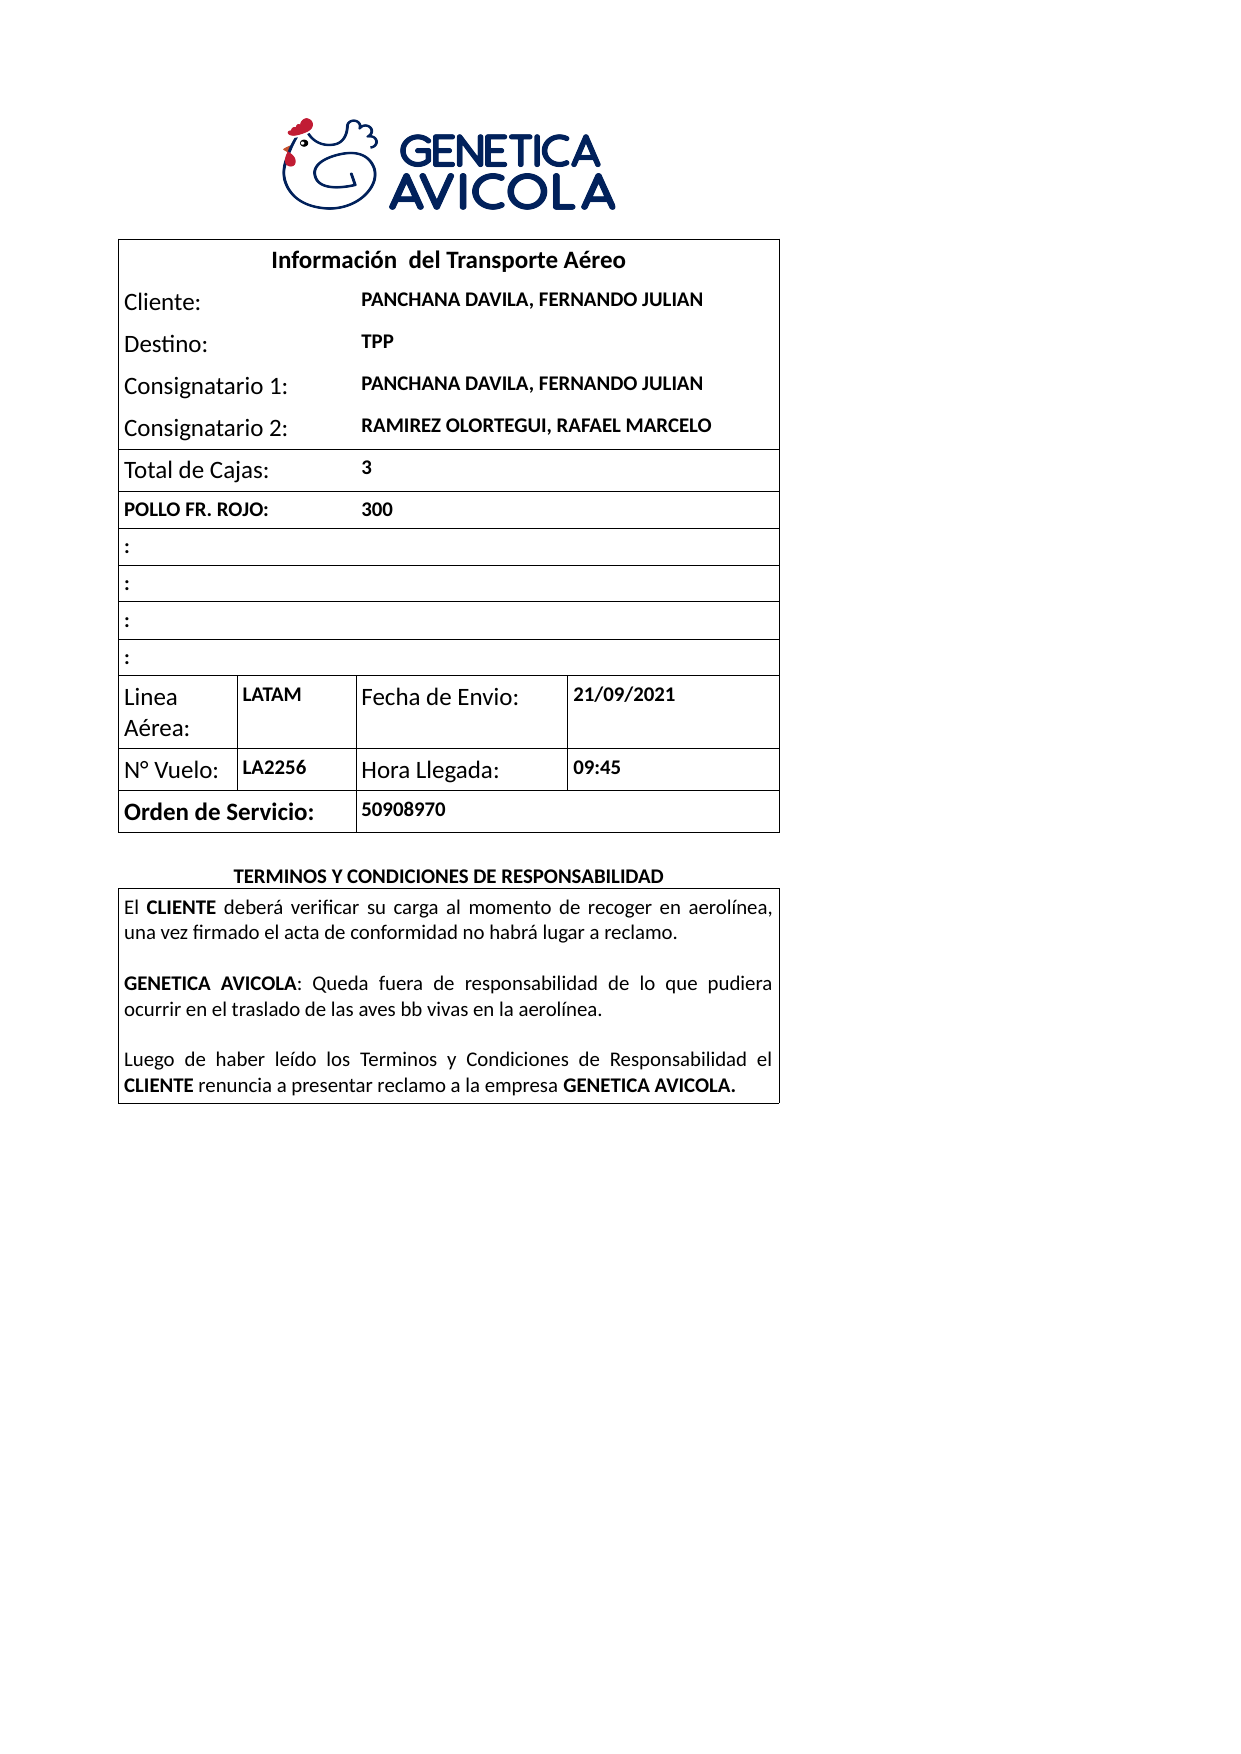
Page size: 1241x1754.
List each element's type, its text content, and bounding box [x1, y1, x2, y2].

table_cell : [119, 566, 356, 601]
table_cell : [119, 640, 356, 675]
table_cell Consignatario 1: [119, 365, 356, 406]
table_cell 50908970 [357, 791, 779, 832]
table_cell : [119, 529, 356, 564]
table_cell POLLO FR. ROJO: [119, 492, 356, 527]
table_cell Cliente: [119, 281, 356, 322]
table_cell : [119, 602, 356, 638]
table_cell Hora Llegada: [357, 749, 567, 790]
table_header Información del Transporte Aéreo [119, 240, 779, 281]
table_cell Orden de Servicio: [119, 791, 356, 832]
table_cell TERMINOS Y CONDICIONES DE RESPONSABILIDAD [118, 833, 779, 888]
table_cell [356, 640, 779, 675]
table_cell Total de Cajas: [119, 450, 356, 491]
table_cell 09:45 [568, 749, 779, 790]
table_cell PANCHANA DAVILA, FERNANDO JULIAN [356, 365, 779, 406]
table_cell LATAM [238, 676, 356, 748]
table_cell 3 [356, 450, 779, 491]
table_cell Consignatario 2: [119, 406, 356, 448]
table_cell Linea Aérea: [119, 676, 237, 748]
table_cell Fecha de Envio: [357, 676, 567, 748]
table_cell RAMIREZ OLORTEGUI, RAFAEL MARCELO [356, 406, 779, 448]
picture [282, 118, 616, 210]
table_cell TPP [356, 323, 779, 364]
table_cell [356, 566, 779, 601]
table_cell 21/09/2021 [568, 676, 779, 748]
table_cell PANCHANA DAVILA, FERNANDO JULIAN [356, 281, 779, 322]
table_cell 300 [356, 492, 779, 527]
table_cell LA2256 [238, 749, 356, 790]
table_cell [356, 602, 779, 638]
table_cell [356, 529, 779, 564]
table_cell Destino: [119, 323, 356, 364]
table_cell El CLIENTE deberá verificar su carga al momento de recoger en aerolínea, una vez firmado el acta de conformidad no habrá lugar a reclamo. GENETICA AVICOLA: Queda fuera de responsabilidad de lo que pudiera ocurrir en el traslado de las aves bb vivas en la aerolínea. Luego de haber leído los Terminos y Condiciones de Responsabilidad el CLIENTE renuncia a presentar reclamo a la empresa GENETICA AVICOLA. [119, 889, 779, 1103]
table_cell N° Vuelo: [119, 749, 237, 790]
